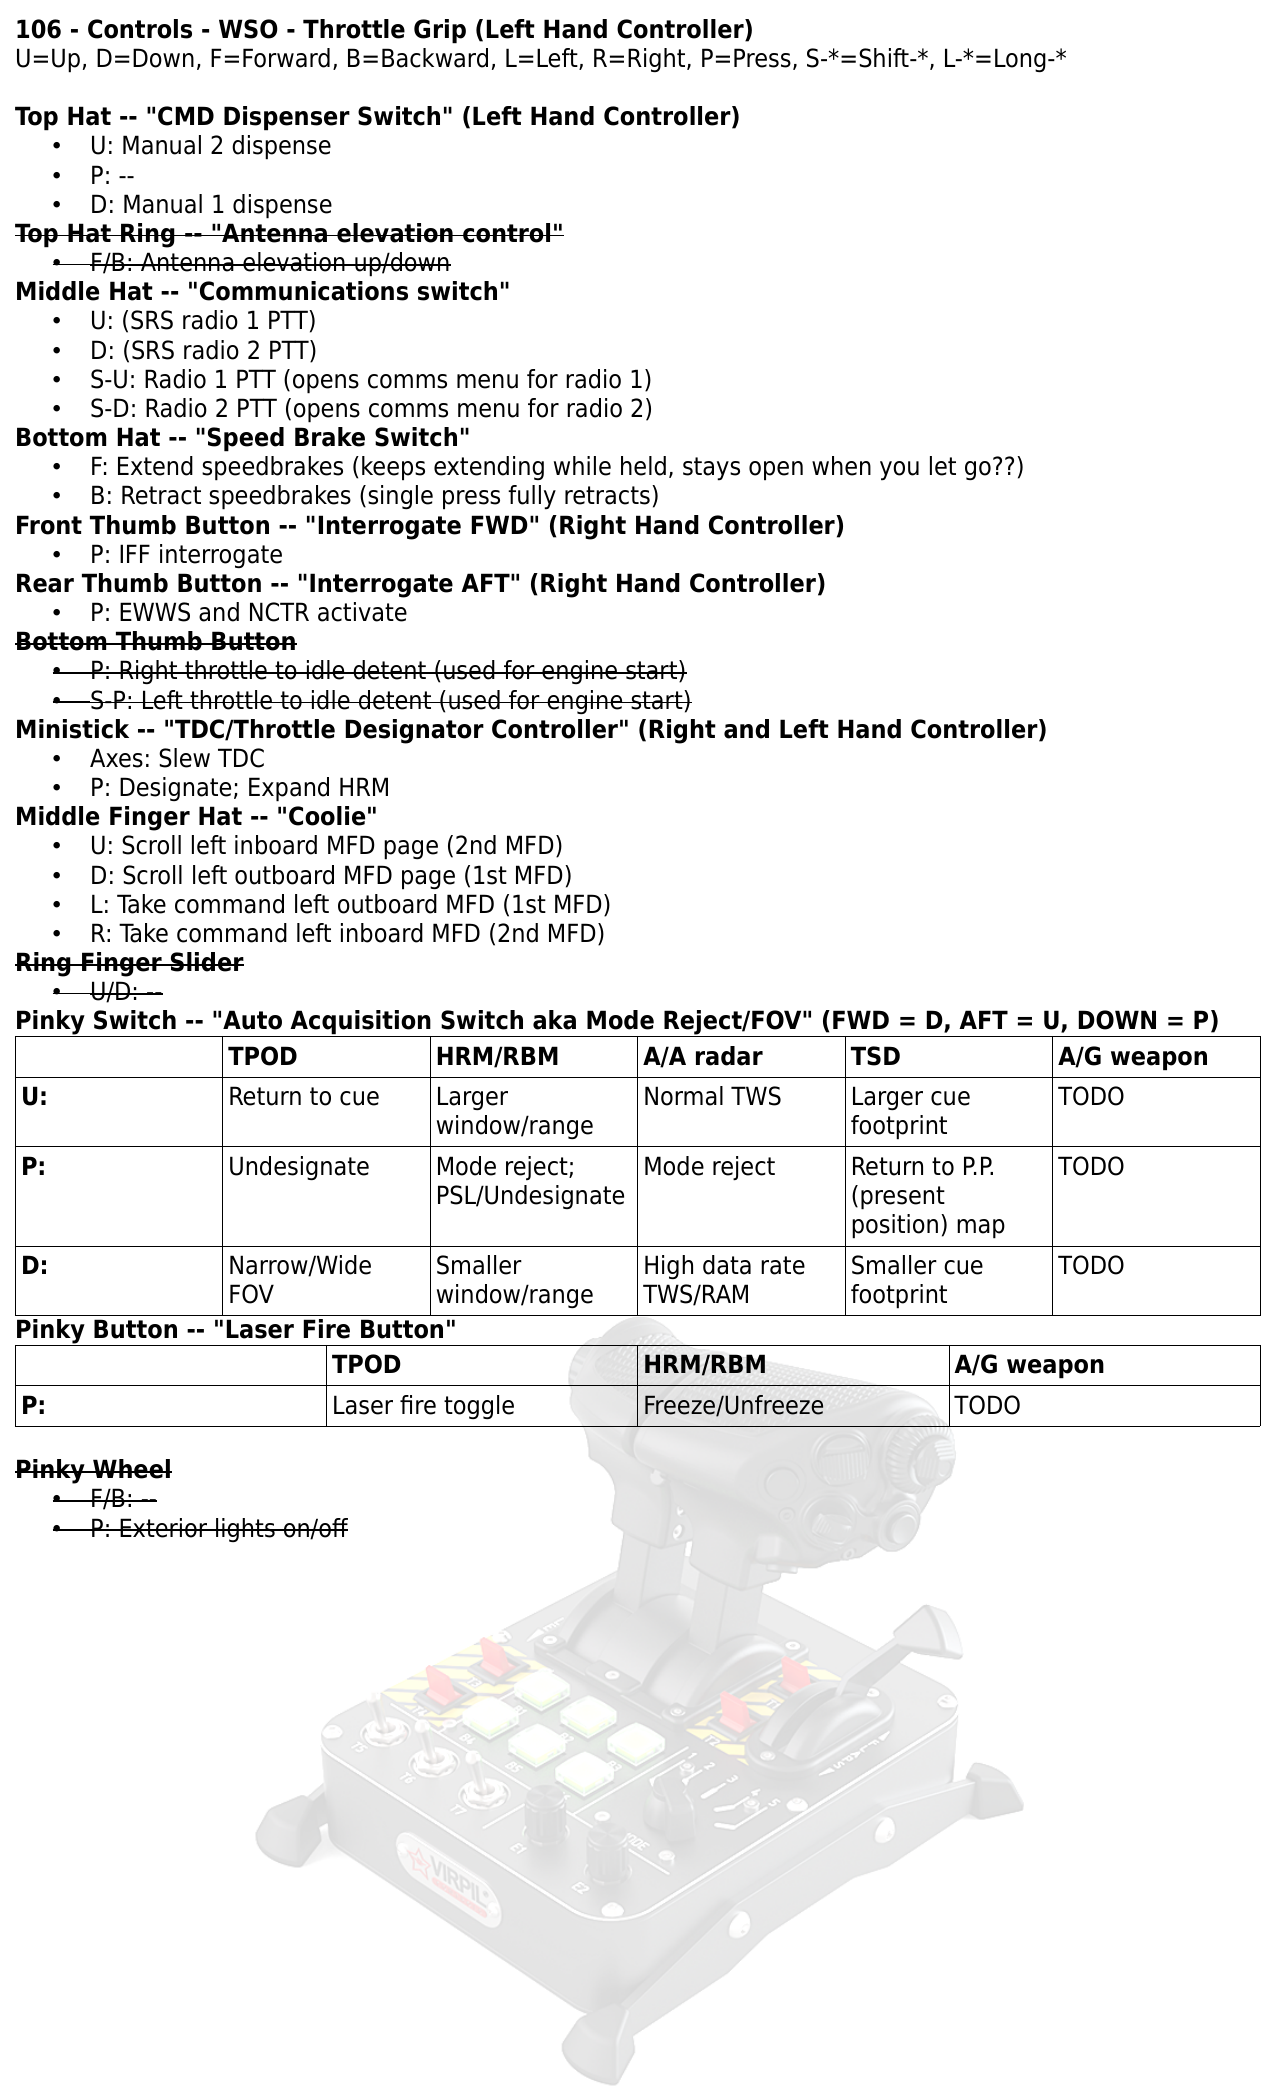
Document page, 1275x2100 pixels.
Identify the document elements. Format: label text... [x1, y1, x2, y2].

list D: Scroll left outboard MFD page (1st MFD) [52, 861, 1260, 890]
text Ministick -- "TDC/Throttle Designator Controller" (Right and Left Hand Controller) [15, 715, 1260, 744]
text Ring Finger Slider [15, 948, 1260, 977]
list P: Exterior lights on/off [52, 1530, 230, 1543]
list P: IFF interrogate [52, 540, 1260, 569]
list [1045, 1484, 1260, 1514]
list S-D: Radio 2 PTT (opens comms menu for radio 2) [52, 394, 1260, 423]
table_cell Undesignate [223, 1147, 430, 1246]
list L: Take command left outboard MFD (1st MFD) [52, 890, 1260, 919]
table_cell P: [16, 1386, 230, 1426]
text Top Hat Ring -- "Antenna elevation control" [15, 219, 1260, 248]
text U=Up, D=Down, F=Forward, B=Backward, L=Left, R=Right, P=Press, S-*=Shift-*, L-*=Long-* [15, 44, 1260, 73]
list S-P: Left throttle to idle detent (used for engine start) [52, 686, 1260, 715]
text Middle Hat -- "Communications switch" [15, 277, 1260, 307]
list P: -- [52, 161, 1260, 190]
list U: Scroll left inboard MFD page (2nd MFD) [52, 832, 1260, 861]
table_cell Normal TWS [638, 1078, 845, 1146]
list P: Exterior lights on/off [52, 1514, 230, 1529]
table_cell TODO [1053, 1247, 1260, 1315]
text Rear Thumb Button -- "Interrogate AFT" (Right Hand Controller) [15, 569, 1260, 598]
text Pinky Button -- "Laser Fire Button" [1045, 1316, 1260, 1345]
text Pinky Switch -- "Auto Acquisition Switch aka Mode Reject/FOV" (FWD = D, AFT = U, DOWN = P) [15, 1007, 1260, 1036]
list Axes: Slew TDC [52, 744, 1260, 773]
list P: Right throttle to idle detent (used for engine start) [52, 657, 1260, 686]
table_cell Return to P.P. (present position) map [846, 1147, 1052, 1246]
list F: Extend speedbrakes (keeps extending while held, stays open when you let go??) [52, 452, 1260, 482]
list P: Exterior lights on/off [1045, 1514, 1260, 1543]
table_cell Larger cue footprint [846, 1078, 1052, 1146]
list F/B: -- [52, 1484, 230, 1514]
list P: Designate; Expand HRM [52, 773, 1260, 802]
table_header HRM/RBM [431, 1037, 637, 1077]
table_cell High data rate TWS/RAM [638, 1247, 845, 1307]
table_cell P: [16, 1147, 222, 1246]
table_cell Return to cue [223, 1078, 430, 1146]
text Bottom Hat -- "Speed Brake Switch" [15, 423, 1260, 452]
table_header [16, 1346, 230, 1385]
text Front Thumb Button -- "Interrogate FWD" (Right Hand Controller) [15, 511, 1260, 540]
list P: EWWS and NCTR activate [52, 598, 1260, 627]
table_header [16, 1037, 222, 1077]
list D: (SRS radio 2 PTT) [52, 336, 1260, 365]
list D: Manual 1 dispense [52, 190, 1260, 219]
table_header A/G weapon [1053, 1037, 1260, 1077]
text Middle Finger Hat -- "Coolie" [15, 802, 1260, 832]
table_header TPOD [223, 1037, 430, 1077]
list R: Take command left inboard MFD (2nd MFD) [52, 919, 1260, 948]
table_cell TODO [1053, 1078, 1260, 1146]
table_header A/A radar [638, 1037, 845, 1077]
table_header A/G weapon [1045, 1346, 1260, 1385]
text 106 - Controls - WSO - Throttle Grip (Left Hand Controller) [15, 15, 1260, 44]
table_cell Larger window/range [431, 1078, 637, 1146]
list U: (SRS radio 1 PTT) [52, 307, 1260, 336]
table_cell TODO [1053, 1147, 1260, 1246]
text Pinky Button -- "Laser Fire Button" [15, 1316, 230, 1345]
table_cell Mode reject; PSL/Undesignate [431, 1147, 637, 1246]
list U/D: -- [52, 977, 1260, 1007]
table_cell Smaller window/range [431, 1247, 637, 1307]
table_cell Narrow/Wide FOV [223, 1247, 430, 1315]
text Pinky Wheel [15, 1455, 230, 1484]
table_header TSD [846, 1037, 1052, 1077]
table_cell TODO [1045, 1386, 1260, 1426]
list U: Manual 2 dispense [52, 132, 1260, 161]
text [1045, 1455, 1260, 1484]
table_cell D: [16, 1247, 222, 1315]
table_cell Smaller cue footprint [846, 1247, 1052, 1315]
text Bottom Thumb Button [15, 627, 1260, 657]
list S-U: Radio 1 PTT (opens comms menu for radio 1) [52, 365, 1260, 394]
table_cell U: [16, 1078, 222, 1146]
text Top Hat -- "CMD Dispenser Switch" (Left Hand Controller) [15, 102, 1260, 132]
table_cell Mode reject [638, 1147, 845, 1246]
list B: Retract speedbrakes (single press fully retracts) [52, 482, 1260, 511]
list F/B: Antenna elevation up/down [52, 248, 1260, 277]
